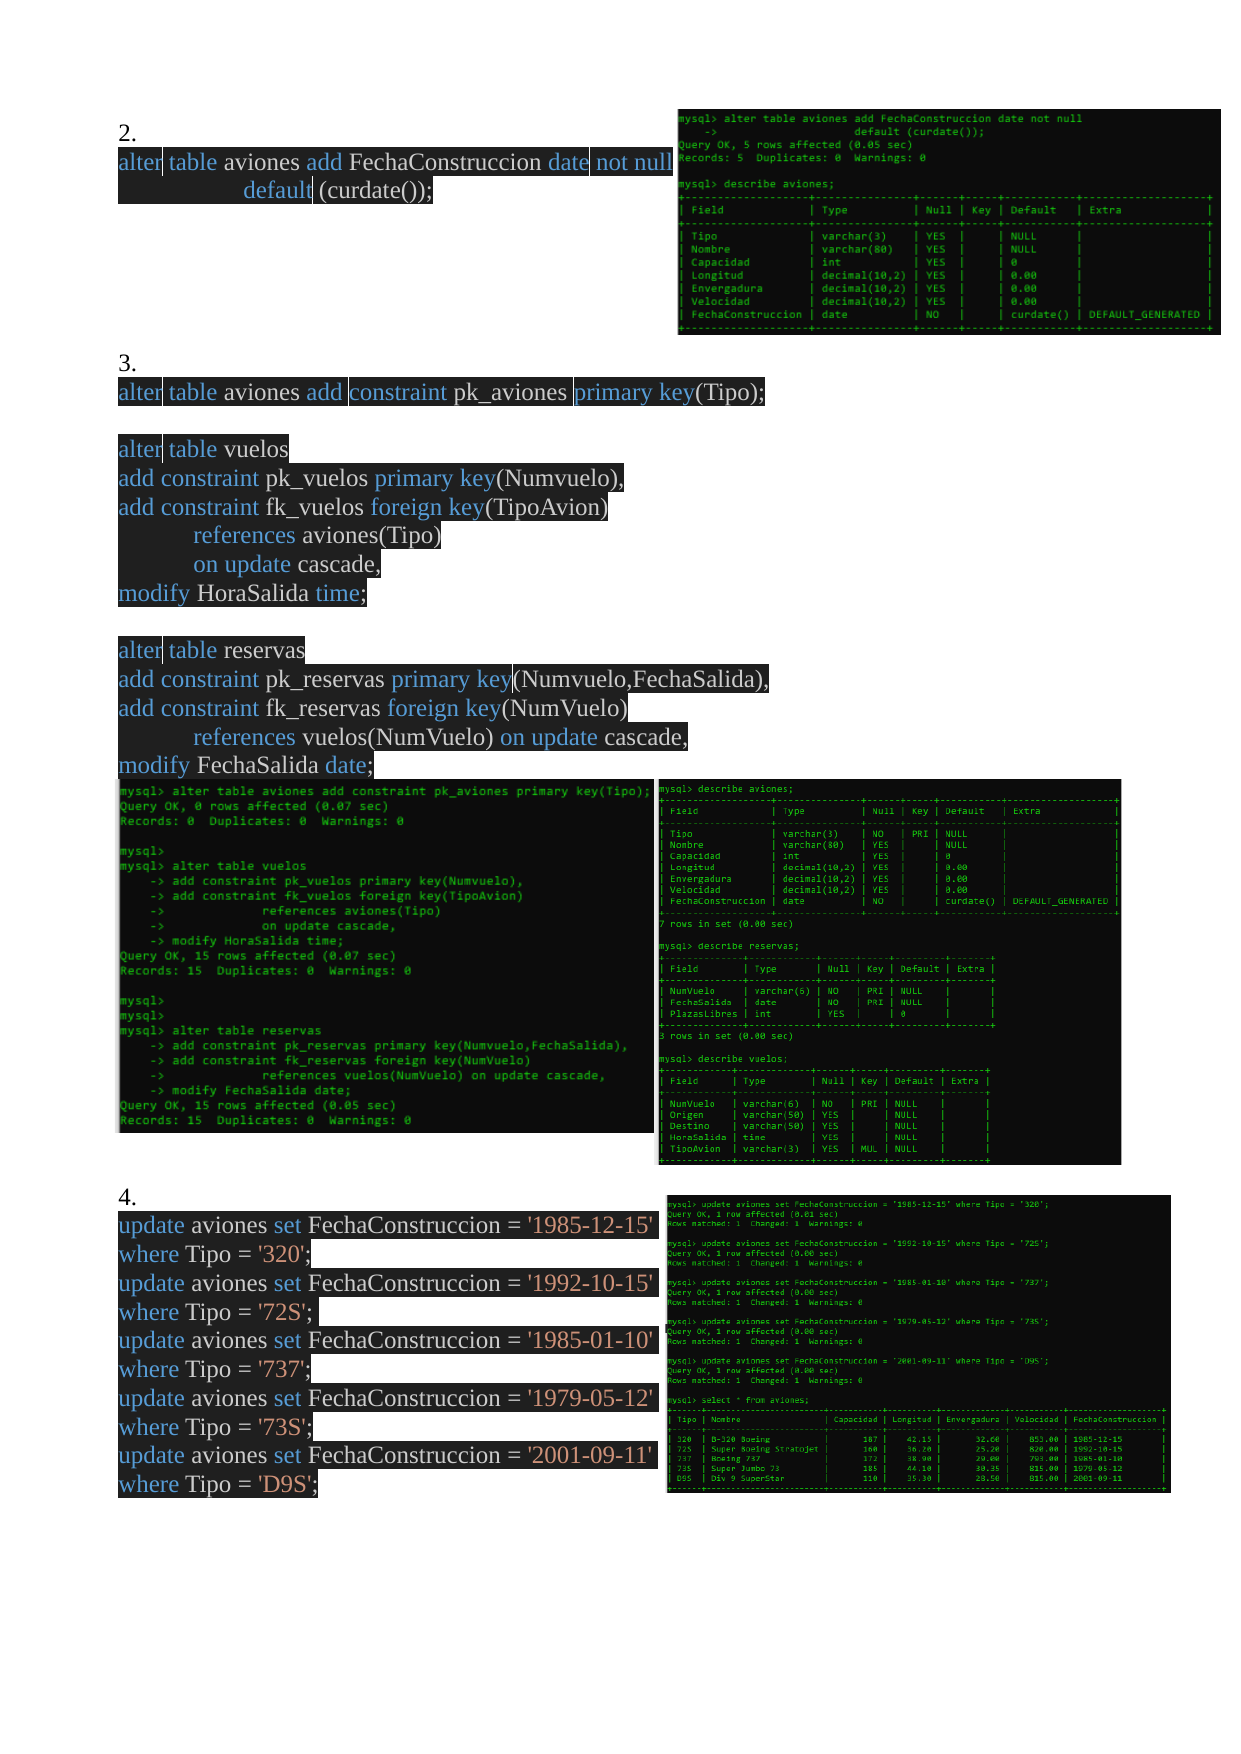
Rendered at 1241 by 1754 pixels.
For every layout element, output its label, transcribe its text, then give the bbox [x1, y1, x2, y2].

text add constraint pk_reservas primary key(Numvuelo,FechaSalida), [118, 664, 1122, 693]
text update aviones set FechaConstruccion = '1979-05-12' where Tipo = '73S'; [118, 1383, 665, 1441]
text alter table aviones add constraint pk_aviones primary key(Tipo); [118, 377, 1122, 406]
picture [114, 779, 1122, 1165]
text update aviones set FechaConstruccion = '1992-10-15' where Tipo = '72S'; [118, 1268, 665, 1326]
text add constraint fk_vuelos foreign key(TipoAvion) [118, 492, 1122, 521]
text 3. [118, 348, 1122, 377]
text update aviones set FechaConstruccion = '1985-01-10' where Tipo = '737'; [118, 1326, 665, 1383]
text add constraint pk_vuelos primary key(Numvuelo), [118, 463, 1122, 492]
picture [665, 1195, 1171, 1493]
text add constraint fk_reservas foreign key(NumVuelo) [118, 693, 1122, 722]
text 4. [118, 1182, 1122, 1211]
text update aviones set FechaConstruccion = '1985-12-15' where Tipo = '320'; [118, 1211, 665, 1268]
text modify HoraSalida time; [118, 578, 1122, 607]
text modify FechaSalida date; [118, 751, 1122, 779]
picture [677, 109, 1221, 335]
text on update cascade, [118, 549, 1122, 578]
text references aviones(Tipo) [118, 521, 1122, 549]
text 2. [118, 118, 677, 147]
text references vuelos(NumVuelo) on update cascade, [118, 722, 1122, 751]
text default (curdate()); [118, 176, 677, 204]
text alter table reservas [118, 636, 1122, 664]
text update aviones set FechaConstruccion = '2001-09-11' where Tipo = 'D9S'; [118, 1441, 1122, 1498]
text alter table vuelos [118, 434, 1122, 463]
text alter table aviones add FechaConstruccion date not null [118, 147, 677, 176]
